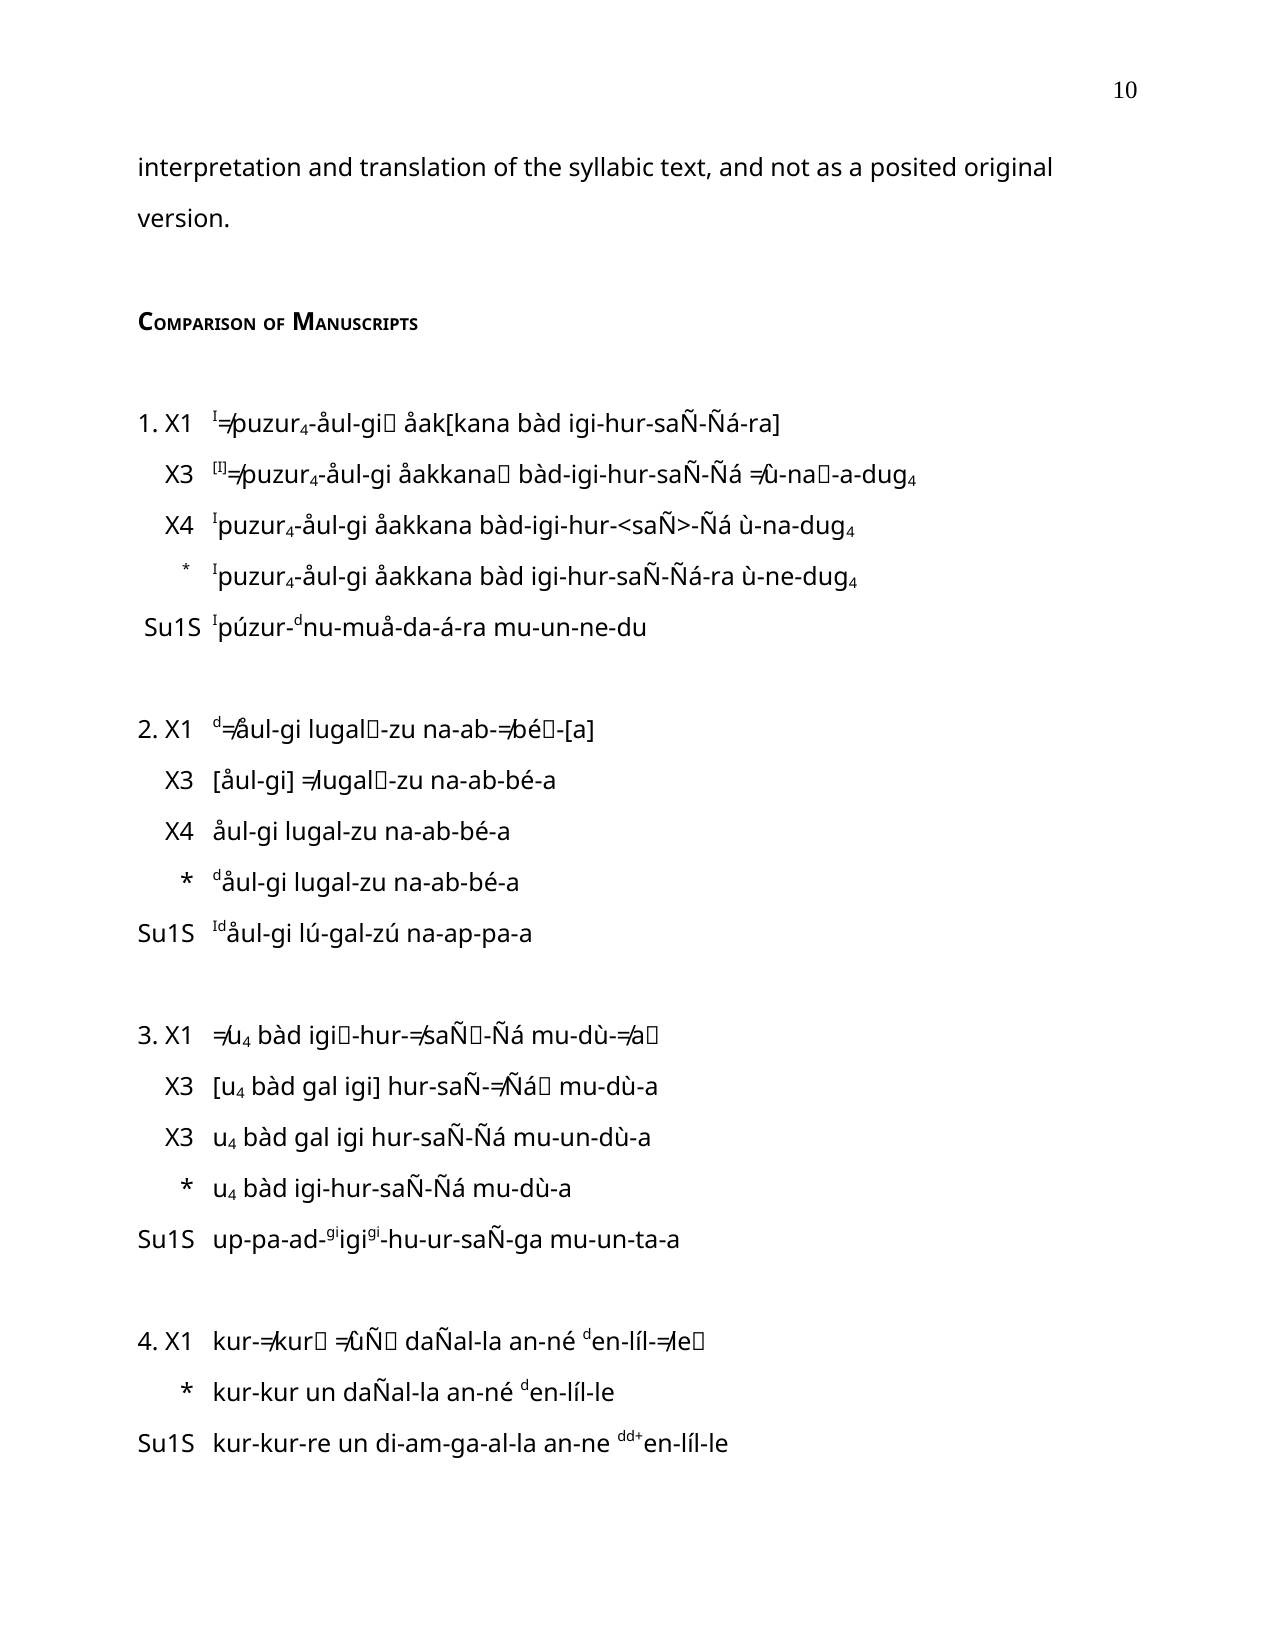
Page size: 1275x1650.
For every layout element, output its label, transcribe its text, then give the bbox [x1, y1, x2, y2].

text X3 [åul-gi] ≠lugal-zu na-ab-bé-a [137, 762, 1138, 797]
text 1. X1 I≠puzur4-åul-gi åak[kana bàd igi-hur-saÑ-Ñá-ra] [137, 405, 1138, 439]
text X3 [I]≠puzur4-åul-gi åakkana bàd-igi-hur-saÑ-Ñá ≠ù-na-a-dug4 [137, 456, 1138, 490]
text X3 u4 bàd gal igi hur-saÑ-Ñá mu-un-dù-a [137, 1120, 1138, 1154]
text interpretation and translation of the syllabic text, and not as a­ posited original version. [137, 150, 1138, 235]
text * dåul-gi lugal-zu na-ab-bé-a [137, 864, 1138, 899]
text Su1S kur-kur-re un di-am-ga-al-la an-ne dd+en-líl-le [137, 1426, 1138, 1460]
text Comparison of Manuscripts [137, 303, 1138, 337]
text Su1S Idåul-gi lú-gal-zú na-ap-pa-a [137, 916, 1138, 950]
text X3 [u4 bàd gal igi] hur-saÑ-≠Ñá mu-dù-a [137, 1069, 1138, 1103]
text * Ipuzur4-åul-gi åakkana bàd igi-hur-saÑ-Ñá-ra ù-ne-dug4 [137, 558, 1138, 592]
text X4 åul-gi lugal-zu na-ab-bé-a [137, 813, 1138, 848]
text 4. X1 kur-≠kur ≠ùÑ daÑal-la an-né den-líl-≠le [137, 1324, 1138, 1358]
text * u4 bàd igi-hur-saÑ-Ñá mu-dù-a [137, 1171, 1138, 1205]
text X4 Ipuzur4-åul-gi åakkana bàd-igi-hur-<saÑ>-Ñá ù-na-dug4 [137, 507, 1138, 541]
text 3. X1 ≠u4 bàd igi-hur-≠saÑ-Ñá mu-dù-≠a [137, 1018, 1138, 1052]
text Su1S Ipúzur-dnu-muå-da-á-ra mu-un-ne-du [137, 609, 1138, 643]
text * kur-kur un daÑal-la an-né den-líl-le [137, 1375, 1138, 1409]
text Su1S up-pa-ad-giigigi-hu-ur-saÑ-ga mu-un-ta-a [137, 1222, 1138, 1256]
text 2. X1 d≠åul-gi lugal-zu na-ab-≠bé-[a] [137, 711, 1138, 746]
